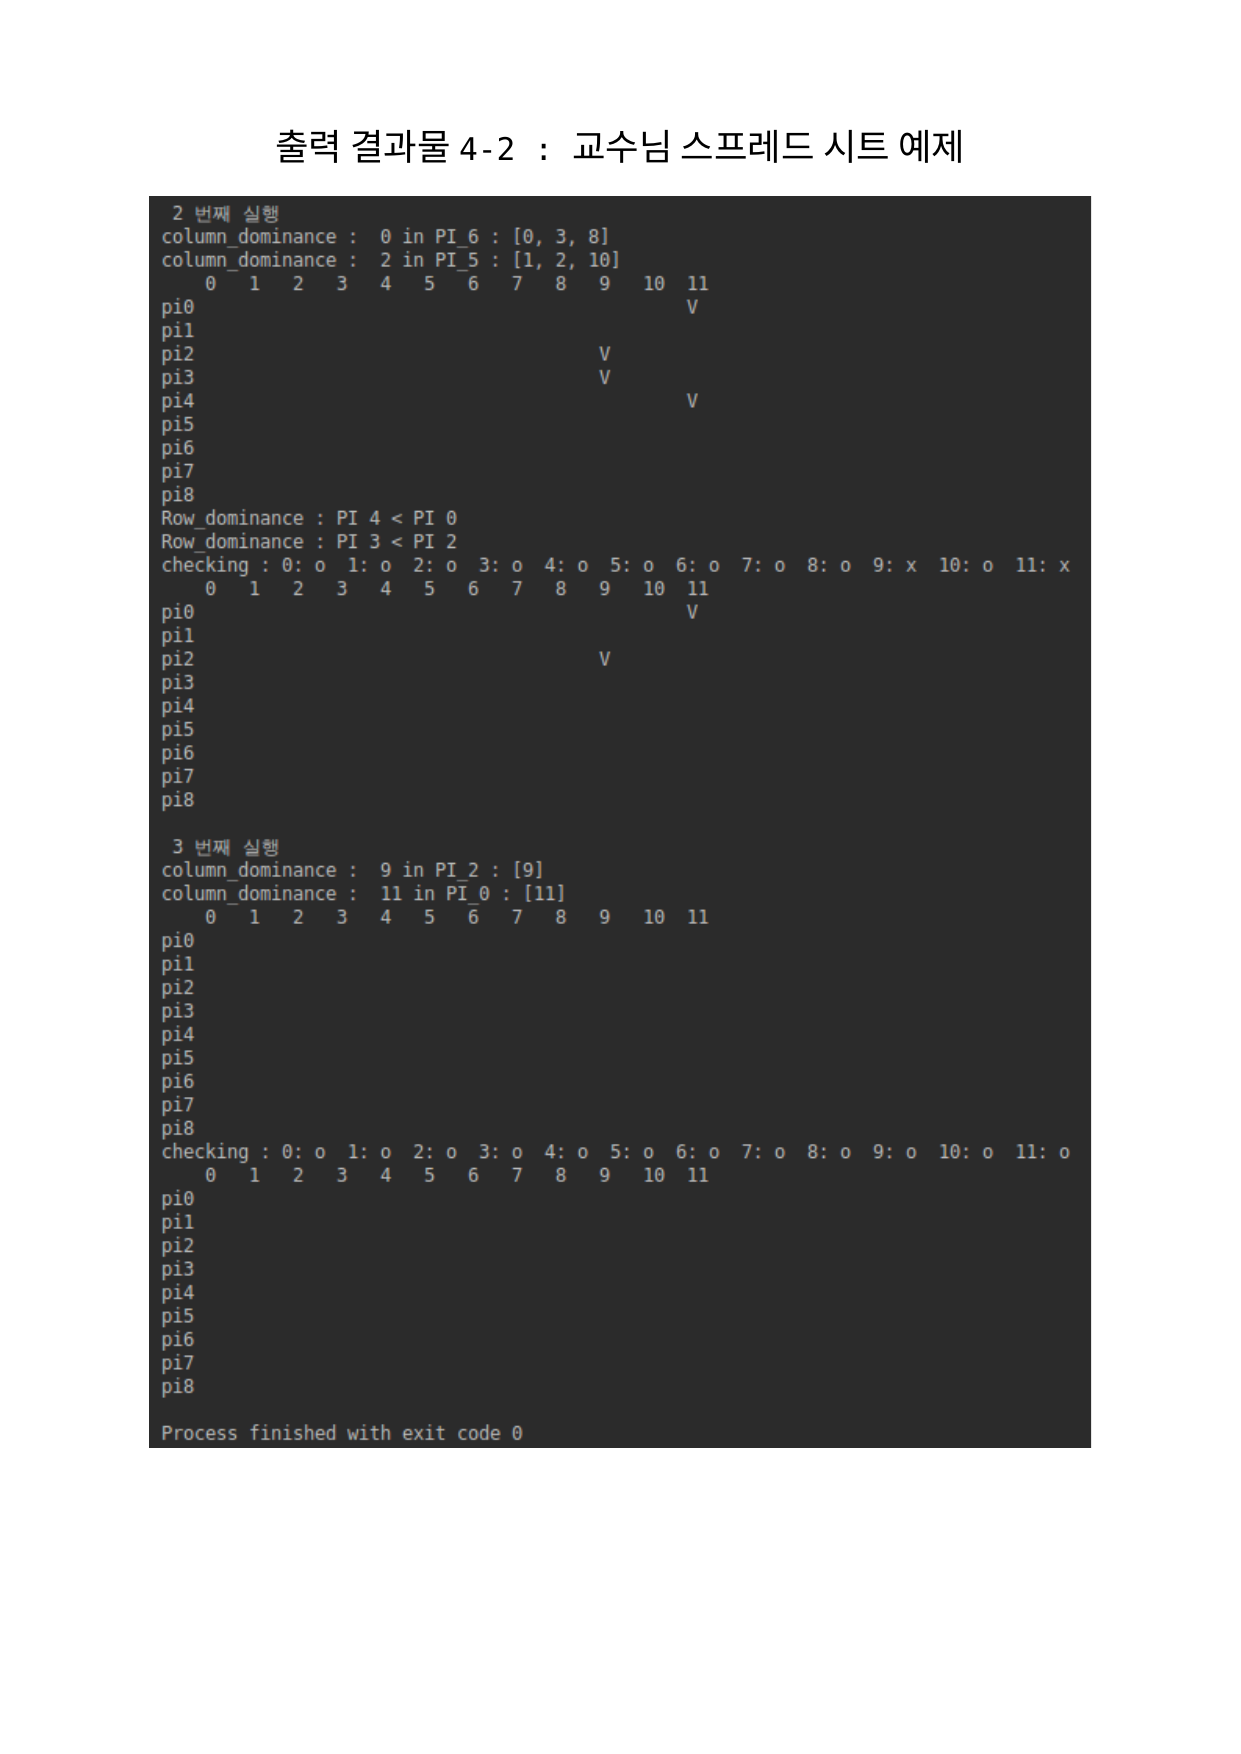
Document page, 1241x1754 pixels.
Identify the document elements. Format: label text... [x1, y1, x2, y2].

text 출력 결과물 4-2 : 교수님 스프레드 시트 예제 [118, 118, 1122, 171]
picture [149, 196, 1092, 1448]
